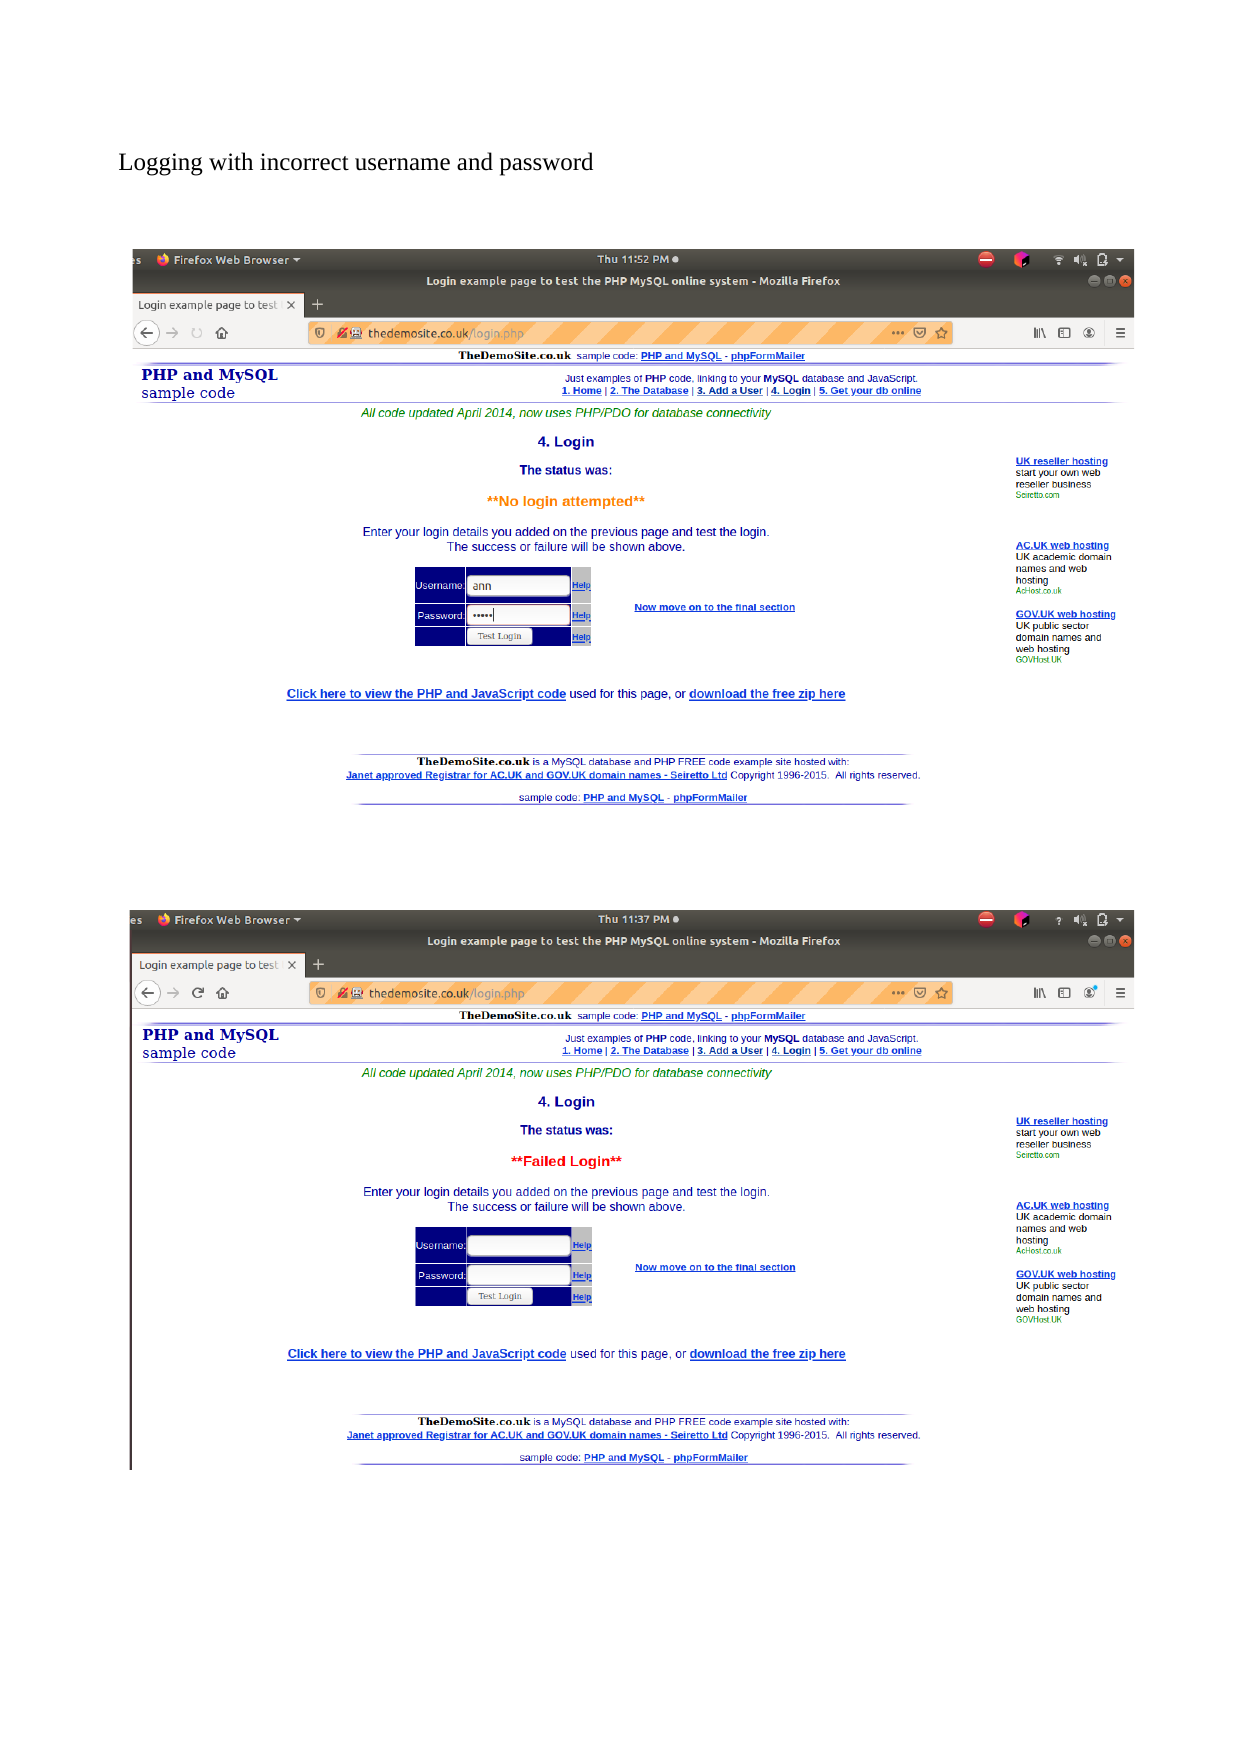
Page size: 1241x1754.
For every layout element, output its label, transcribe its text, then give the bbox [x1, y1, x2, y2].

picture [129, 910, 1135, 1470]
text Logging with incorrect username and password [118, 147, 1122, 176]
picture [132, 249, 1135, 843]
